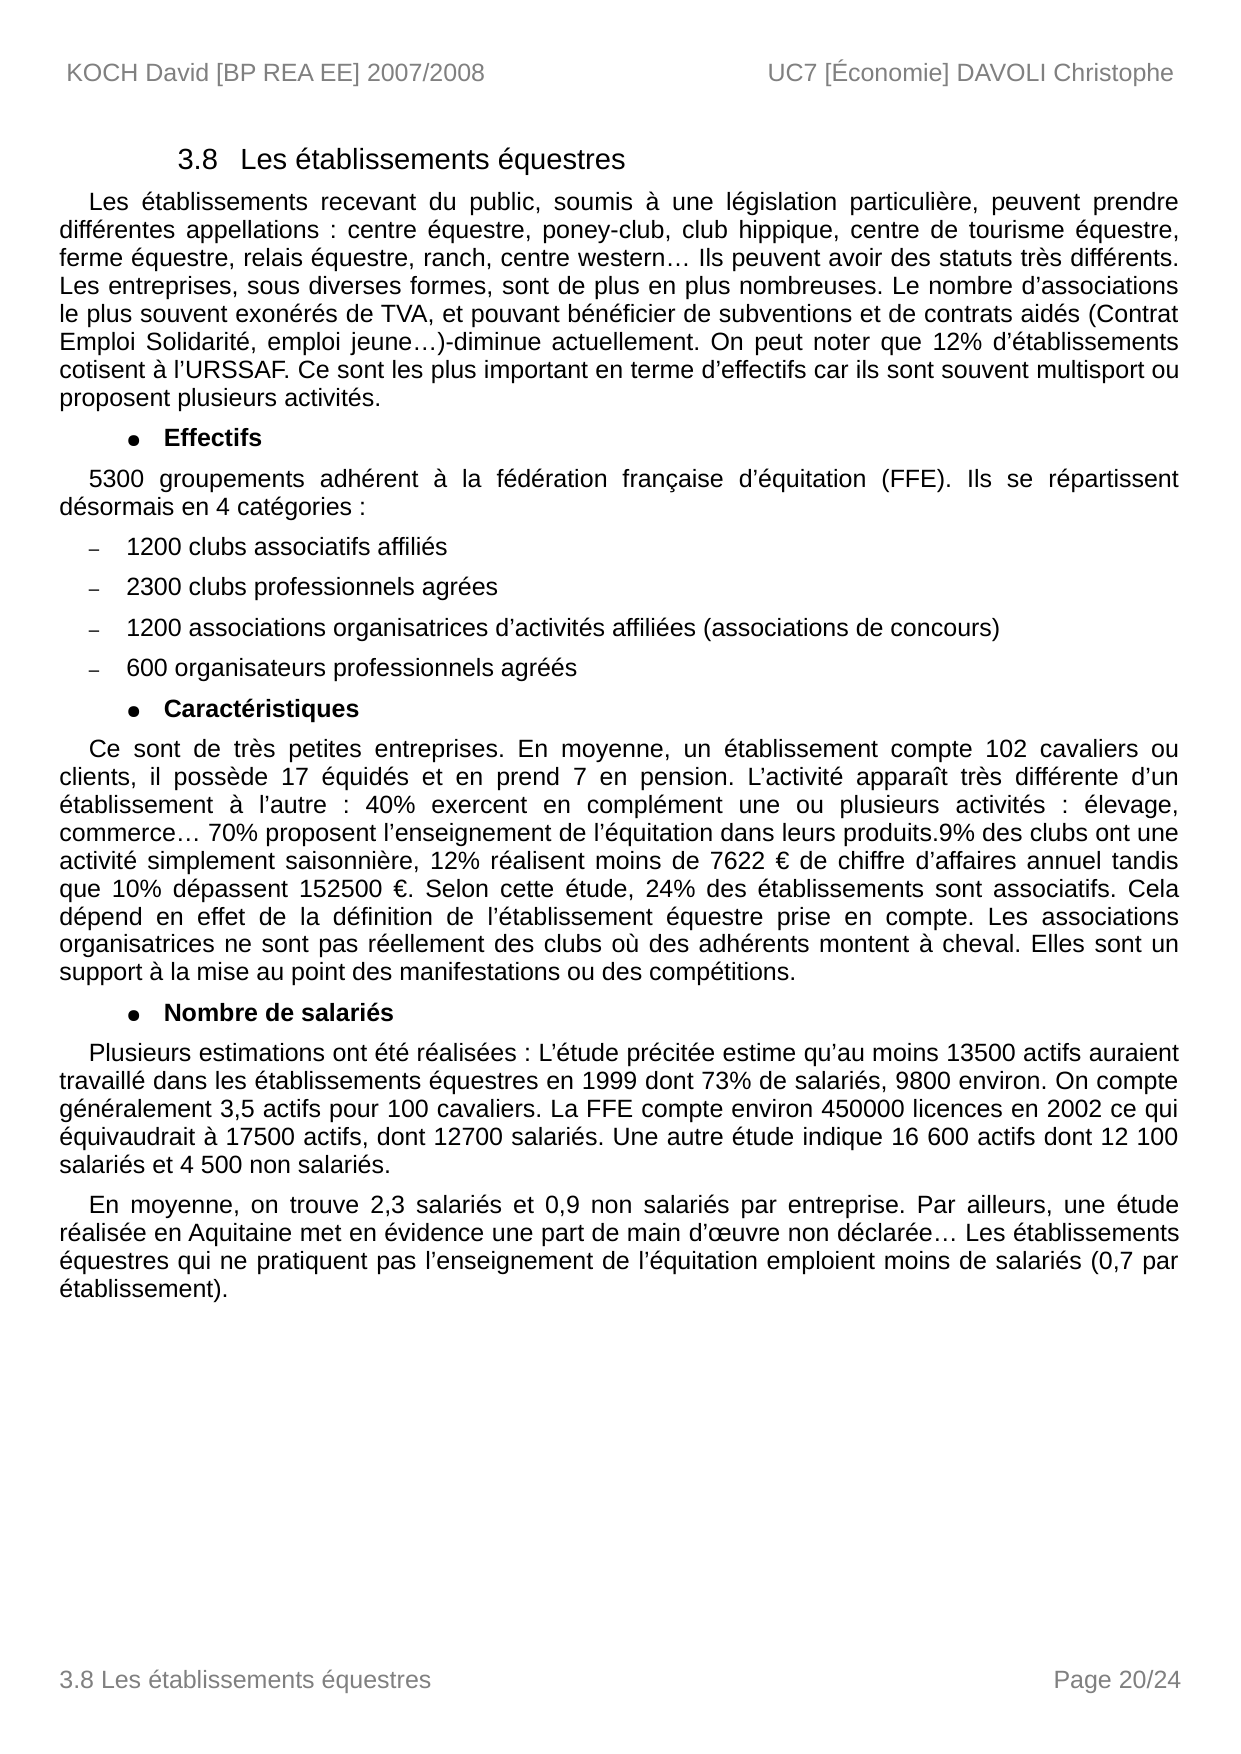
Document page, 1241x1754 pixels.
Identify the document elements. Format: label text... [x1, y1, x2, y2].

subtitle Les établissements équestres [59, 143, 1181, 176]
text Plusieurs estimations ont été réalisées : L’étude précitée estime qu’au moins 13500 actifs auraient travaillé dans les établissements équestres en 1999 dont 73% de salariés, 9800 environ. On compte généralement 3,5 actifs pour 100 cavaliers. La FFE compte environ 450000 licences en 2002 ce qui équivaudrait à 17500 actifs, dont 12700 salariés. Une autre étude indique 16 600 actifs dont 12 100 salariés et 4 500 non salariés. [59, 1039, 1181, 1178]
list 2300 clubs professionnels agrées [59, 573, 1181, 601]
text Ce sont de très petites entreprises. En moyenne, un établissement compte 102 cavaliers ou clients, il possède 17 équidés et en prend 7 en pension. L’activité apparaît très différente d’un établissement à l’autre : 40% exercent en complément une ou plusieurs activités : élevage, commerce… 70% proposent l’enseignement de l’équitation dans leurs produits.9% des clubs ont une activité simplement saisonnière, 12% réalisent moins de 7622 € de chiffre d’affaires annuel tandis que 10% dépassent 152500 €. Selon cette étude, 24% des établissements sont associatifs. Cela dépend en effet de la définition de l’établissement équestre prise en compte. Les associations organisatrices ne sont pas réellement des clubs où des adhérents montent à cheval. Elles sont un support à la mise au point des manifestations ou des compétitions. [59, 735, 1181, 986]
list Nombre de salariés [97, 998, 1181, 1026]
list 600 organisateurs professionnels agréés [59, 654, 1181, 682]
list Caractéristiques [97, 694, 1181, 722]
list Effectifs [97, 424, 1181, 452]
text 5300 groupements adhérent à la fédération française d’équitation (FFE). Ils se répartissent désormais en 4 catégories : [59, 464, 1181, 520]
text Les établissements recevant du public, soumis à une législation particulière, peuvent prendre différentes appellations : centre équestre, poney-club, club hippique, centre de tourisme équestre, ferme équestre, relais équestre, ranch, centre western… Ils peuvent avoir des statuts très différents. Les entreprises, sous diverses formes, sont de plus en plus nombreuses. Le nombre d’associations le plus souvent exonérés de TVA, et pouvant bénéficier de subventions et de contrats aidés (Contrat Emploi Solidarité, emploi jeune…)-diminue actuellement. On peut noter que 12% d’établissements cotisent à l’URSSAF. Ce sont les plus important en terme d’effectifs car ils sont souvent multisport ou proposent plusieurs activités. [59, 188, 1181, 411]
list 1200 associations organisatrices d’activités affiliées (associations de concours) [59, 613, 1181, 641]
list 1200 clubs associatifs affiliés [59, 533, 1181, 561]
text En moyenne, on trouve 2,3 salariés et 0,9 non salariés par entreprise. Par ailleurs, une étude réalisée en Aquitaine met en évidence une part de main d’œuvre non déclarée… Les établissements équestres qui ne pratiquent pas l’enseignement de l’équitation emploient moins de salariés (0,7 par établissement). [59, 1191, 1181, 1303]
